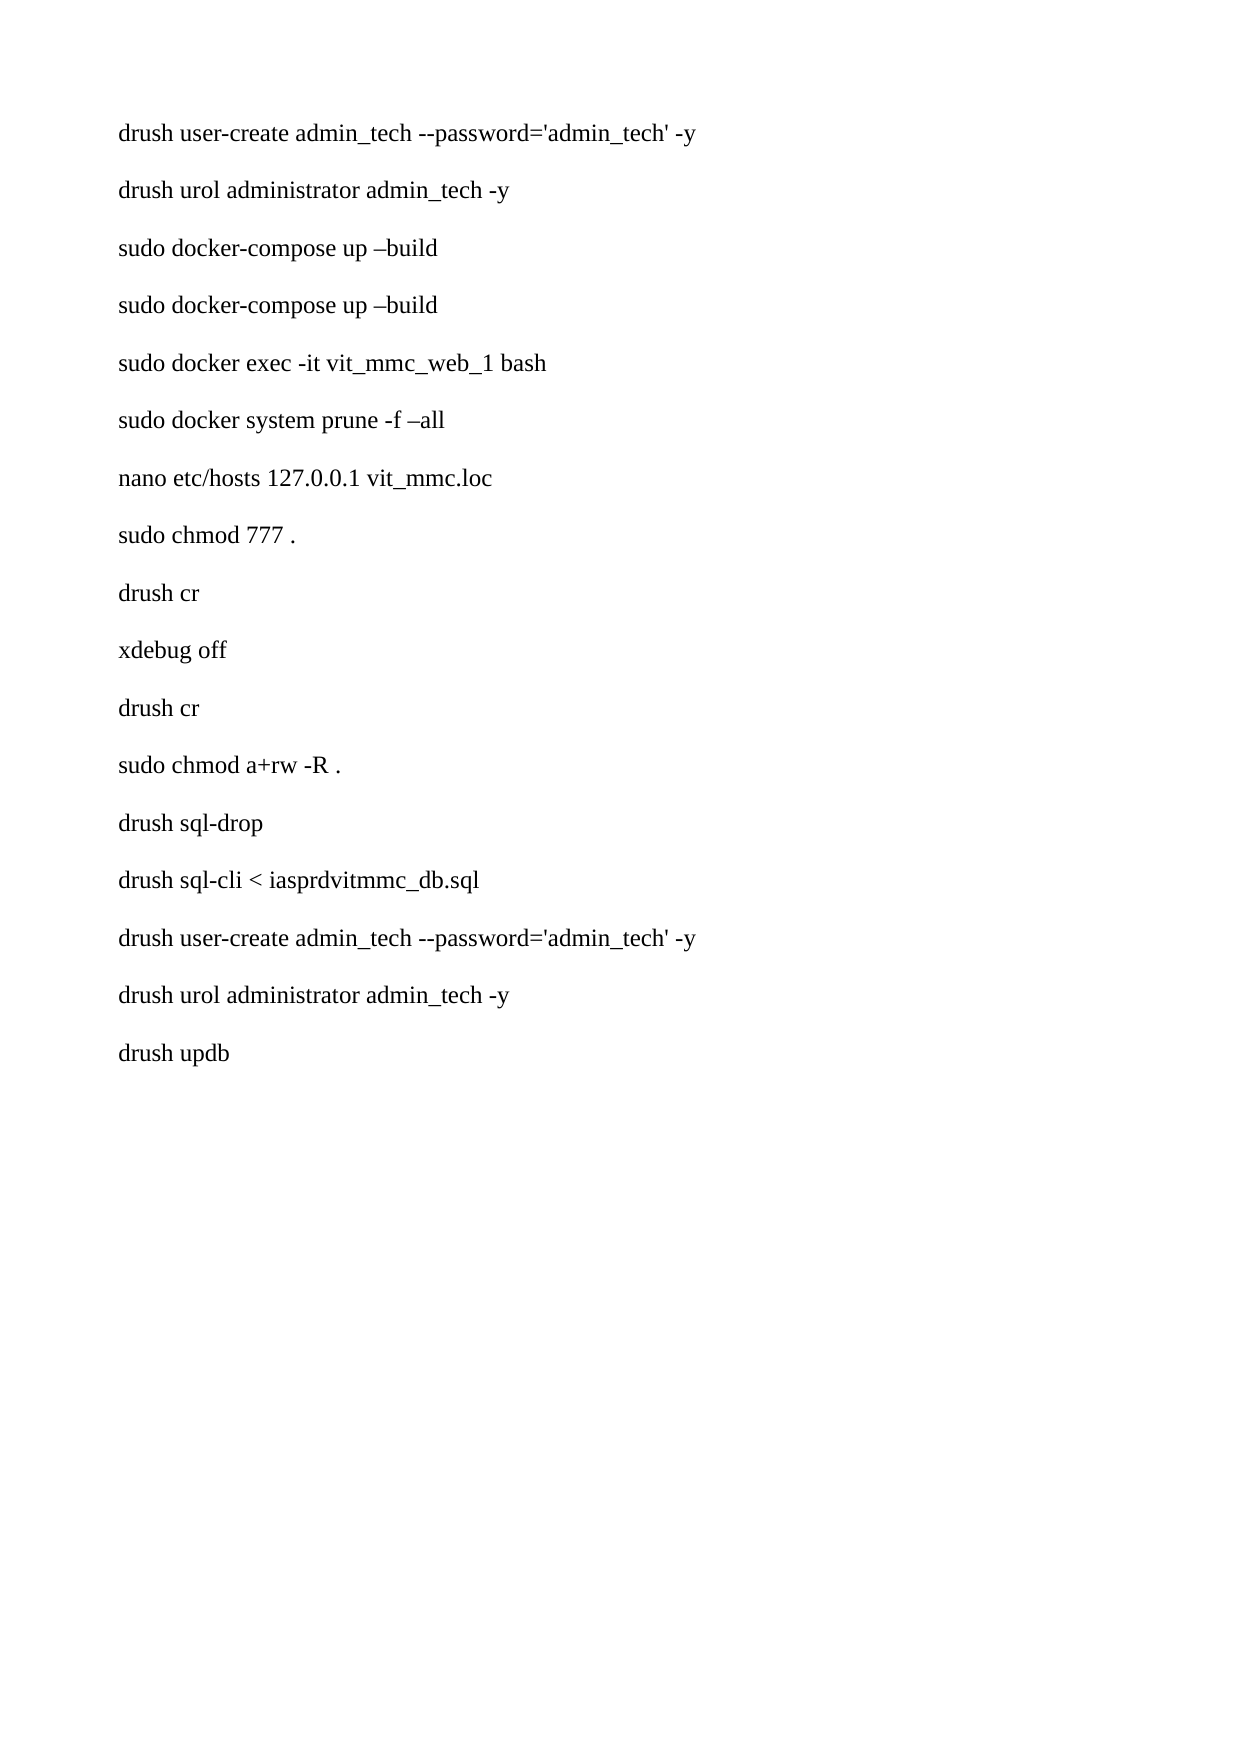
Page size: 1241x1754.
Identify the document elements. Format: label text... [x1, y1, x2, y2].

text drush sql-cli < iasprdvitmmc_db.sql [118, 866, 1122, 894]
text nano etc/hosts 127.0.0.1 vit_mmc.loc [118, 463, 1122, 492]
text drush urol administrator admin_tech -y [118, 981, 1122, 1009]
text drush updb [118, 1038, 1122, 1067]
text xdebug off [118, 636, 1122, 664]
text sudo docker exec -it vit_mmc_web_1 bash [118, 348, 1122, 377]
text sudo docker-compose up –build [118, 291, 1122, 319]
text drush user-create admin_tech --password='admin_tech' -y [118, 118, 1122, 147]
text sudo chmod a+rw -R . [118, 751, 1122, 779]
text sudo docker-compose up –build [118, 233, 1122, 262]
text drush sql-drop [118, 808, 1122, 837]
text drush user-create admin_tech --password='admin_tech' -y [118, 923, 1122, 952]
text sudo docker system prune -f –all [118, 406, 1122, 434]
text drush cr [118, 693, 1122, 722]
text drush urol administrator admin_tech -y [118, 176, 1122, 204]
text sudo chmod 777 . [118, 521, 1122, 549]
text drush cr [118, 578, 1122, 607]
